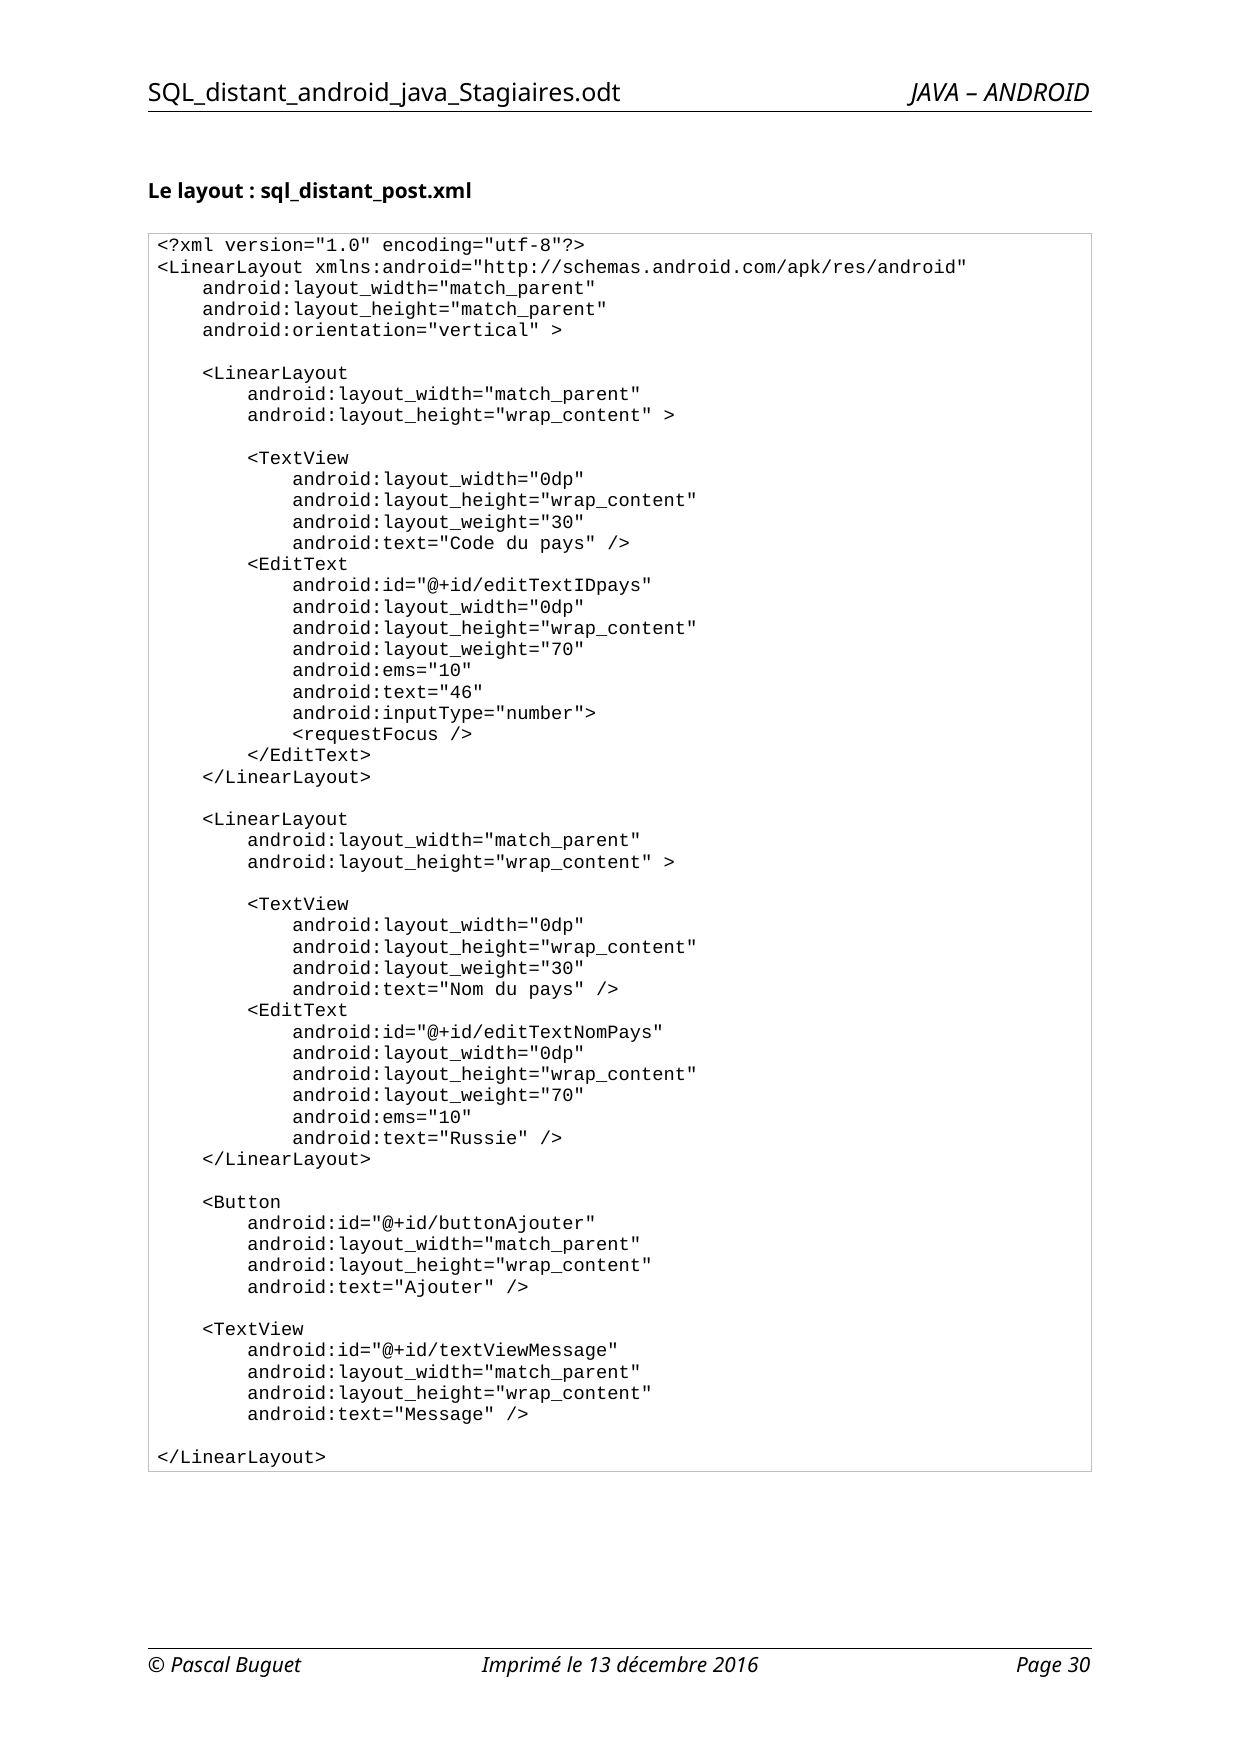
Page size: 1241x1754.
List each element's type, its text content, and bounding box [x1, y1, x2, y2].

text <EditText [149, 552, 1091, 573]
text android:layout_height="wrap_content" [149, 1253, 1091, 1274]
text android:layout_weight="70" [149, 1083, 1091, 1104]
text <TextView [149, 446, 1091, 467]
text <Button [149, 1189, 1091, 1211]
text android:layout_width="0dp" [149, 594, 1091, 616]
text android:layout_weight="70" [149, 637, 1091, 658]
text android:layout_height="wrap_content" > [149, 849, 1091, 871]
text android:layout_height="match_parent" [149, 297, 1091, 318]
text android:layout_height="wrap_content" [149, 488, 1091, 509]
text android:text="Ajouter" /> [149, 1274, 1091, 1296]
text android:layout_height="wrap_content" > [149, 403, 1091, 424]
text <LinearLayout [149, 361, 1091, 382]
text android:ems="10" [149, 1104, 1091, 1126]
text android:layout_height="wrap_content" [149, 616, 1091, 637]
text android:layout_width="0dp" [149, 467, 1091, 488]
text </EditText> [149, 743, 1091, 764]
text android:layout_width="match_parent" [149, 828, 1091, 849]
text <LinearLayout xmlns:android="http://schemas.android.com/apk/res/android" [149, 254, 1091, 276]
text android:id="@+id/textViewMessage" [149, 1338, 1091, 1359]
text android:layout_width="match_parent" [149, 1359, 1091, 1381]
text <TextView [149, 892, 1091, 913]
text </LinearLayout> [149, 1444, 1091, 1471]
text <requestFocus /> [149, 722, 1091, 743]
text android:inputType="number"> [149, 701, 1091, 722]
text android:text="Message" /> [149, 1402, 1091, 1423]
text </LinearLayout> [149, 1147, 1091, 1168]
text android:layout_width="match_parent" [149, 1232, 1091, 1253]
text android:layout_height="wrap_content" [149, 1062, 1091, 1083]
text android:layout_width="0dp" [149, 913, 1091, 934]
text android:ems="10" [149, 658, 1091, 679]
text android:layout_weight="30" [149, 956, 1091, 977]
text android:id="@+id/buttonAjouter" [149, 1211, 1091, 1232]
text android:layout_weight="30" [149, 509, 1091, 531]
text <?xml version="1.0" encoding="utf-8"?> [149, 234, 1091, 254]
text android:text="46" [149, 679, 1091, 701]
text android:layout_width="match_parent" [149, 382, 1091, 403]
text android:text="Nom du pays" /> [149, 977, 1091, 998]
text <TextView [149, 1317, 1091, 1338]
text android:layout_height="wrap_content" [149, 1381, 1091, 1402]
text <LinearLayout [149, 807, 1091, 828]
text android:id="@+id/editTextIDpays" [149, 573, 1091, 594]
text Le layout : sql_distant_post.xml [148, 176, 1092, 204]
text android:text="Code du pays" /> [149, 531, 1091, 552]
text </LinearLayout> [149, 764, 1091, 786]
text android:layout_height="wrap_content" [149, 934, 1091, 956]
text android:text="Russie" /> [149, 1126, 1091, 1147]
text android:layout_width="match_parent" [149, 276, 1091, 297]
text android:layout_width="0dp" [149, 1041, 1091, 1062]
text <EditText [149, 998, 1091, 1019]
text android:orientation="vertical" > [149, 318, 1091, 339]
text android:id="@+id/editTextNomPays" [149, 1019, 1091, 1041]
